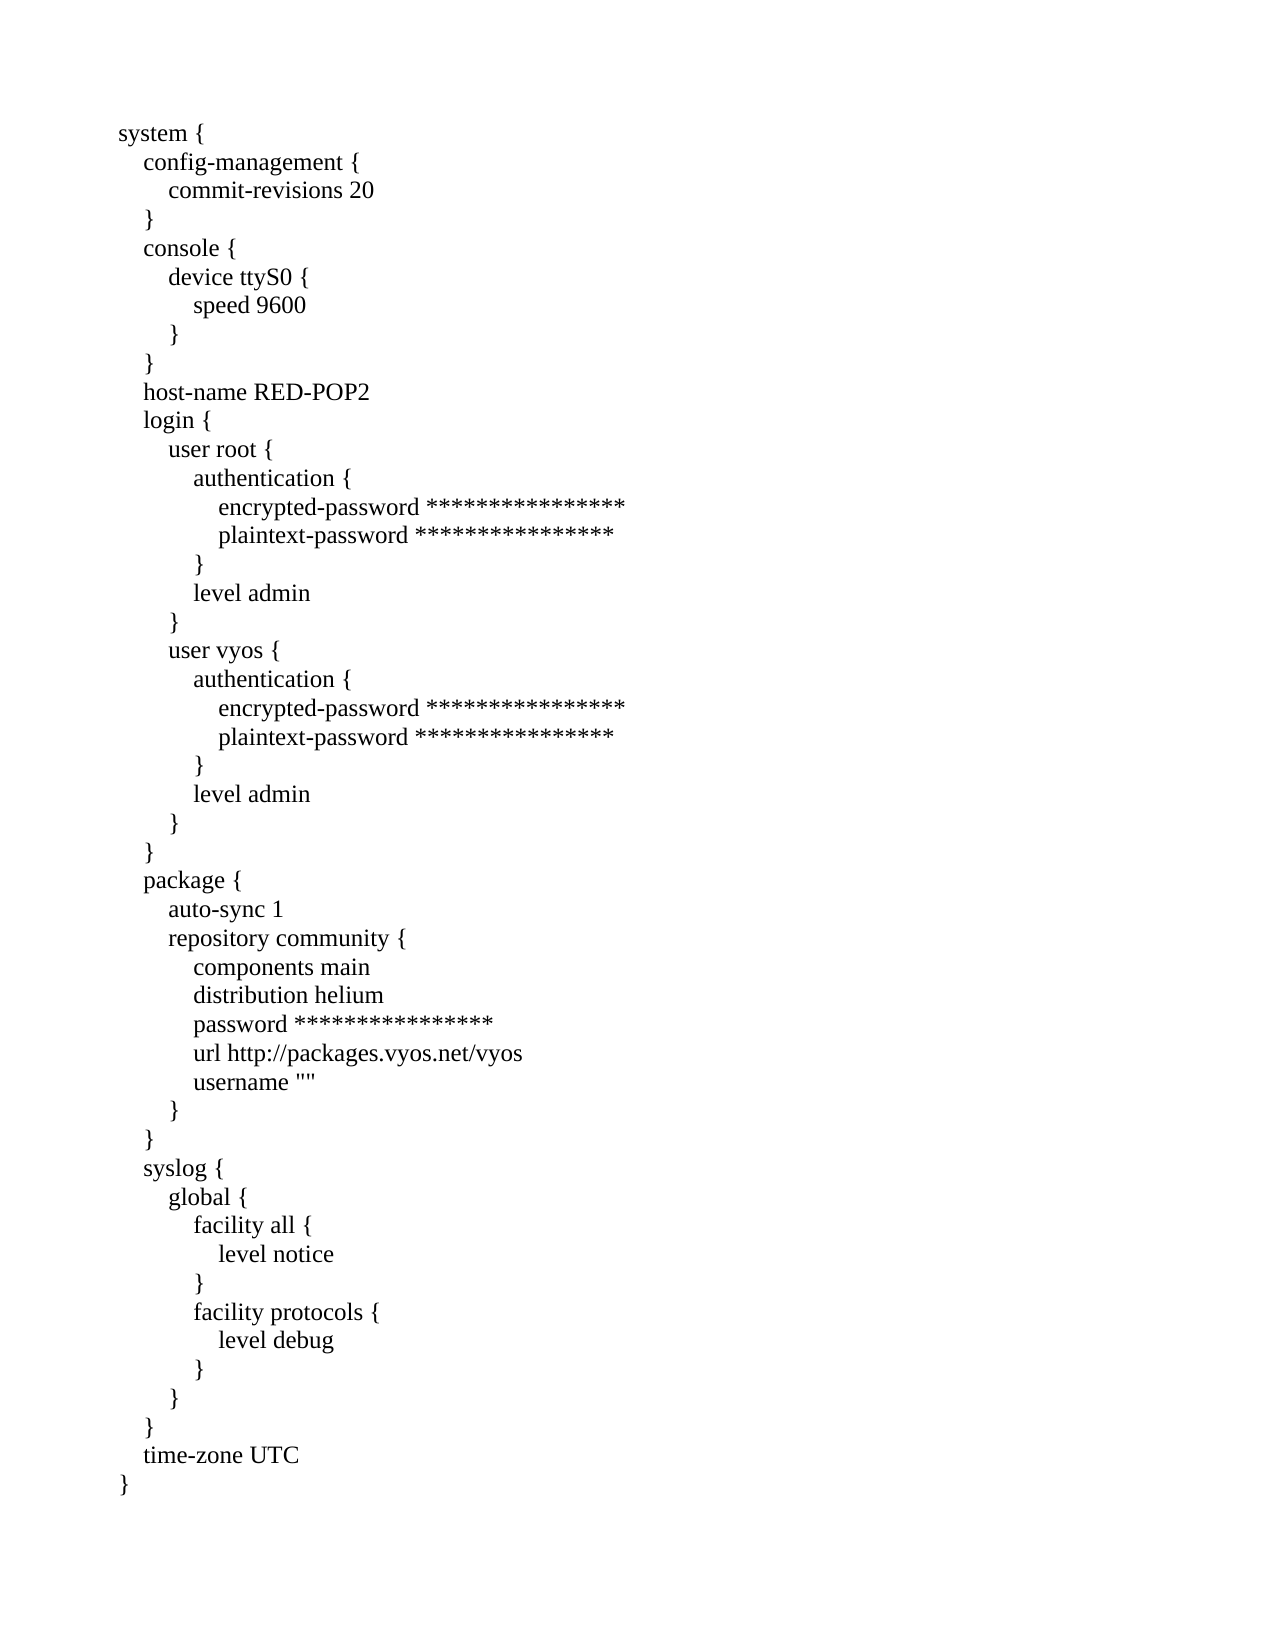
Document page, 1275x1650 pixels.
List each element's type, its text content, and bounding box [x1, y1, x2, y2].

text device ttyS0 { [118, 262, 1157, 291]
text encrypted-password **************** [118, 492, 1157, 521]
text console { [118, 233, 1157, 262]
text } [118, 607, 1157, 636]
text } [118, 1354, 1157, 1383]
text } [118, 808, 1157, 837]
text authentication { [118, 664, 1157, 693]
text } [118, 1096, 1157, 1124]
text commit-revisions 20 [118, 176, 1157, 204]
text } [118, 1124, 1157, 1153]
text user root { [118, 434, 1157, 463]
text } [118, 204, 1157, 233]
text facility all { [118, 1211, 1157, 1239]
text user vyos { [118, 636, 1157, 664]
text } [118, 1412, 1157, 1441]
text } [118, 837, 1157, 866]
text username "" [118, 1067, 1157, 1096]
text level admin [118, 578, 1157, 607]
text url http://packages.vyos.net/vyos [118, 1038, 1157, 1067]
text } [118, 348, 1157, 377]
text config-management { [118, 147, 1157, 176]
text } [118, 1268, 1157, 1297]
text login { [118, 406, 1157, 434]
text authentication { [118, 463, 1157, 492]
text plaintext-password **************** [118, 521, 1157, 549]
text time-zone UTC [118, 1441, 1157, 1469]
text password **************** [118, 1009, 1157, 1038]
text level notice [118, 1239, 1157, 1268]
text encrypted-password **************** [118, 693, 1157, 722]
text } [118, 549, 1157, 578]
text speed 9600 [118, 291, 1157, 319]
text facility protocols { [118, 1297, 1157, 1326]
text system { [118, 118, 1157, 147]
text } [118, 1383, 1157, 1412]
text components main [118, 952, 1157, 981]
text } [118, 751, 1157, 779]
text } [118, 1469, 1157, 1498]
text syslog { [118, 1153, 1157, 1182]
text auto-sync 1 [118, 894, 1157, 923]
text } [118, 319, 1157, 348]
text level debug [118, 1326, 1157, 1354]
text distribution helium [118, 981, 1157, 1009]
text repository community { [118, 923, 1157, 952]
text level admin [118, 779, 1157, 808]
text global { [118, 1182, 1157, 1211]
text package { [118, 866, 1157, 894]
text plaintext-password **************** [118, 722, 1157, 751]
text host-name RED-POP2 [118, 377, 1157, 406]
